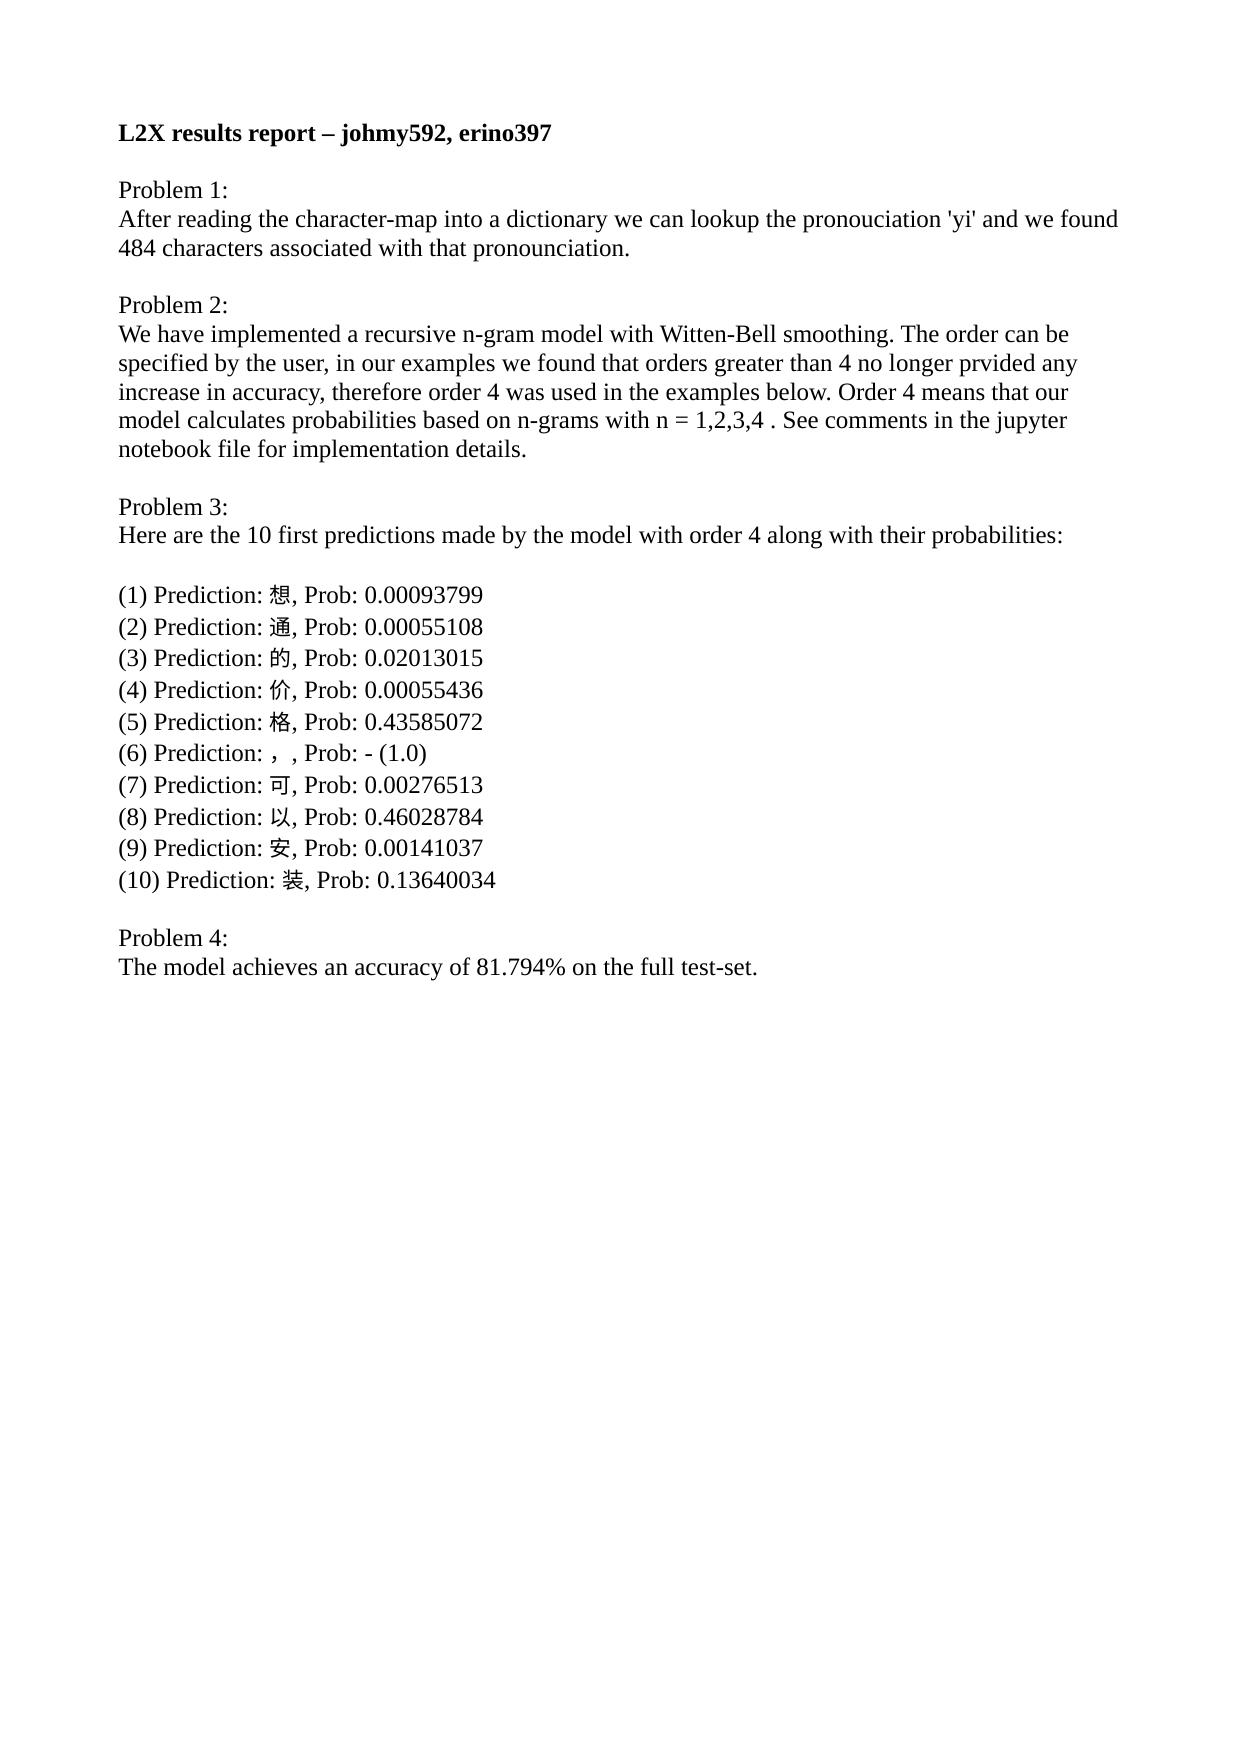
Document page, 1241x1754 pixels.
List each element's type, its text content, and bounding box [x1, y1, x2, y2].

text L2X results report – johmy592, erino397 [118, 118, 1122, 147]
text (1) Prediction: 想, Prob: 0.00093799 [118, 578, 1122, 610]
text The model achieves an accuracy of 81.794% on the full test-set. [118, 952, 1122, 981]
text (6) Prediction: ，, Prob: - (1.0) [118, 736, 1122, 768]
text (5) Prediction: 格, Prob: 0.43585072 [118, 705, 1122, 736]
text Problem 2: [118, 291, 1122, 319]
text Problem 4: [118, 923, 1122, 952]
text We have implemented a recursive n-gram model with Witten-Bell smoothing. The order can be specified by the user, in our examples we found that orders greater than 4 no longer prvided any increase in accuracy, therefore order 4 was used in the examples below. Order 4 means that our model calculates probabilities based on n-grams with n = 1,2,3,4 . See comments in the jupyter notebook file for implementation details. [118, 319, 1122, 463]
text (10) Prediction: 装, Prob: 0.13640034 [118, 863, 1122, 895]
text Problem 3: [118, 492, 1122, 521]
text Problem 1: [118, 176, 1122, 204]
text (8) Prediction: 以, Prob: 0.46028784 [118, 800, 1122, 831]
text After reading the character-map into a dictionary we can lookup the pronouciation 'yi' and we found 484 characters associated with that pronounciation. [118, 204, 1122, 262]
text (2) Prediction: 通, Prob: 0.00055108 [118, 610, 1122, 641]
text (7) Prediction: 可, Prob: 0.00276513 [118, 768, 1122, 800]
text (4) Prediction: 价, Prob: 0.00055436 [118, 673, 1122, 705]
text (3) Prediction: 的, Prob: 0.02013015 [118, 641, 1122, 673]
text (9) Prediction: 安, Prob: 0.00141037 [118, 831, 1122, 863]
text Here are the 10 first predictions made by the model with order 4 along with their probabilities: [118, 521, 1122, 549]
